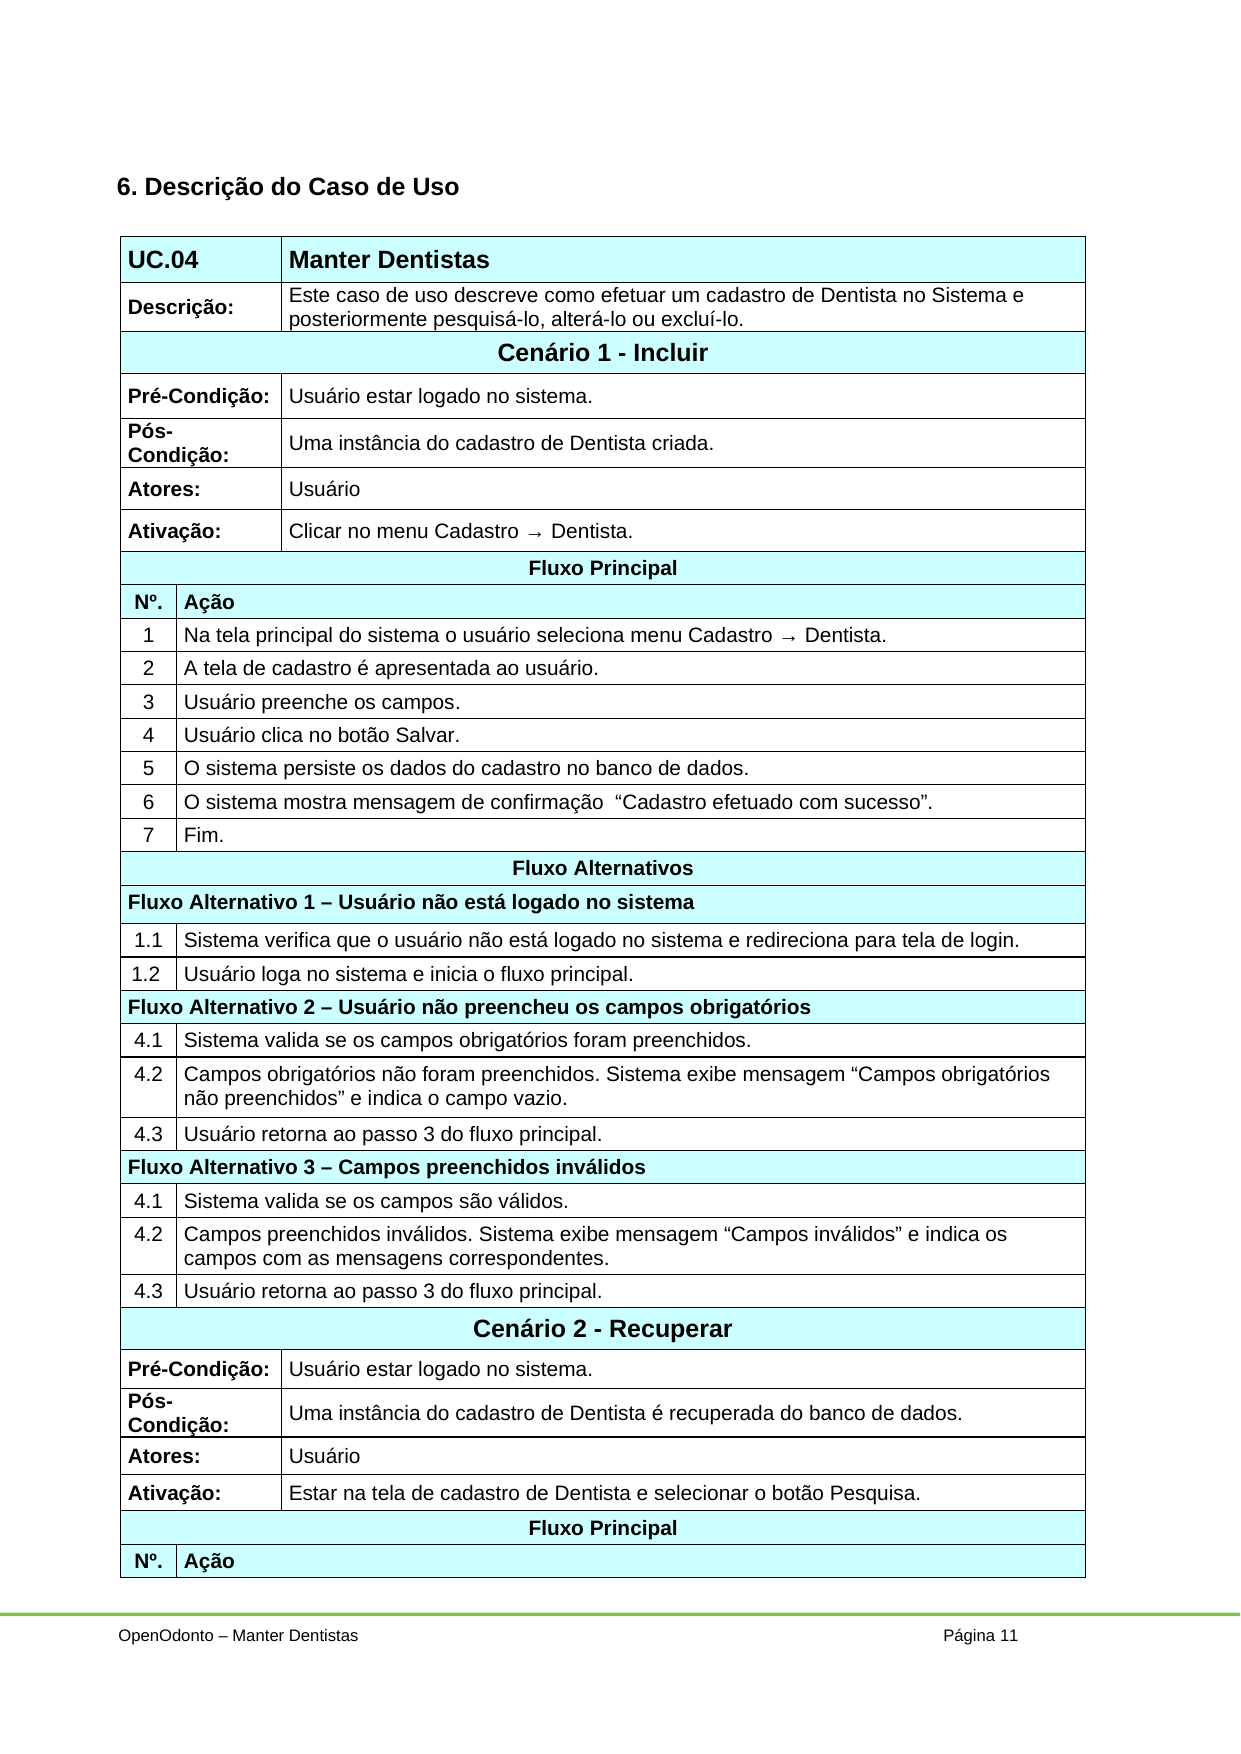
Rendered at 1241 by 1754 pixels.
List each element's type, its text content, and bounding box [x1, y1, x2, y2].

table_cell Pré-Condição: [121, 374, 281, 418]
table_cell Sistema valida se os campos obrigatórios foram preenchidos. [177, 1024, 1085, 1056]
table_cell Usuário preenche os campos. [177, 685, 1085, 718]
table_cell Fluxo Alternativo 2 – Usuário não preencheu os campos obrigatórios [121, 991, 1085, 1023]
table_cell Ação [177, 1545, 1085, 1577]
table_cell Pós-Condição: [121, 419, 281, 467]
table_cell Usuário clica no botão Salvar. [177, 719, 1085, 751]
table_cell 2 [121, 652, 176, 684]
table_cell Atores: [121, 468, 281, 509]
table_cell Nº. [121, 1545, 176, 1577]
table_cell Fluxo Alternativo 3 – Campos preenchidos inválidos [121, 1151, 1085, 1183]
table_cell Atores: [121, 1438, 281, 1474]
table_cell 6 [121, 785, 176, 818]
table_cell Usuário retorna ao passo 3 do fluxo principal. [177, 1118, 1085, 1150]
table_cell Ativação: [121, 1475, 281, 1510]
table_cell 1.2 [121, 958, 176, 990]
table_cell Usuário estar logado no sistema. [282, 1350, 1085, 1387]
table_cell 4.2 [121, 1218, 176, 1274]
table_cell Fluxo Alternativo 1 – Usuário não está logado no sistema [121, 886, 1085, 923]
table_cell 4.1 [121, 1024, 176, 1056]
table_cell Ação [177, 585, 1085, 618]
subtitle 6. Descrição do Caso de Uso [117, 172, 1122, 201]
table_cell 3 [121, 685, 176, 718]
table_cell Cenário 1 - Incluir [121, 332, 1085, 372]
table_cell Fluxo Principal [121, 552, 1085, 584]
table_header UC.04 [121, 237, 281, 282]
table_cell 4.3 [121, 1275, 176, 1307]
table_cell Ativação: [121, 510, 281, 551]
table_cell Sistema verifica que o usuário não está logado no sistema e redireciona para tela de login. [177, 924, 1085, 956]
table_cell Clicar no menu Cadastro → Dentista. [282, 510, 1085, 551]
table_cell Pré-Condição: [121, 1350, 281, 1387]
table_cell Este caso de uso descreve como efetuar um cadastro de Dentista no Sistema e posteriormente pesquisá-lo, alterá-lo ou excluí-lo. [282, 283, 1085, 331]
table_cell Fluxo Alternativos [121, 852, 1085, 884]
table_cell 4.2 [121, 1058, 176, 1117]
table_cell Usuário estar logado no sistema. [282, 374, 1085, 418]
table_cell Pós-Condição: [121, 1389, 281, 1436]
table_cell 4.1 [121, 1184, 176, 1217]
table_cell Sistema valida se os campos são válidos. [177, 1184, 1085, 1217]
table_cell 1 [121, 619, 176, 651]
table_cell Usuário [282, 468, 1085, 509]
table_cell Campos preenchidos inválidos. Sistema exibe mensagem “Campos inválidos” e indica os campos com as mensagens correspondentes. [177, 1218, 1085, 1274]
table_cell 1.1 [121, 924, 176, 956]
table_cell Descrição: [121, 283, 281, 331]
table_cell 5 [121, 752, 176, 784]
table_cell Uma instância do cadastro de Dentista é recuperada do banco de dados. [282, 1389, 1085, 1436]
table_cell Usuário [282, 1438, 1085, 1474]
table_cell Fluxo Principal [121, 1511, 1085, 1544]
table_cell 4.3 [121, 1118, 176, 1150]
table_cell 7 [121, 819, 176, 851]
table_cell Usuário retorna ao passo 3 do fluxo principal. [177, 1275, 1085, 1307]
table_cell Fim. [177, 819, 1085, 851]
table_cell Cenário 2 - Recuperar [121, 1308, 1085, 1349]
table_cell 4 [121, 719, 176, 751]
table_header Manter Dentistas [282, 237, 1085, 282]
table_cell Na tela principal do sistema o usuário seleciona menu Cadastro → Dentista. [177, 619, 1085, 651]
table_cell Uma instância do cadastro de Dentista criada. [282, 419, 1085, 467]
table_cell O sistema mostra mensagem de confirmação “Cadastro efetuado com sucesso”. [177, 785, 1085, 818]
table_cell O sistema persiste os dados do cadastro no banco de dados. [177, 752, 1085, 784]
table_cell Estar na tela de cadastro de Dentista e selecionar o botão Pesquisa. [282, 1475, 1085, 1510]
table_cell Nº. [121, 585, 176, 618]
table_cell A tela de cadastro é apresentada ao usuário. [177, 652, 1085, 684]
table_cell Usuário loga no sistema e inicia o fluxo principal. [177, 958, 1085, 990]
table_cell Campos obrigatórios não foram preenchidos. Sistema exibe mensagem “Campos obrigatórios não preenchidos” e indica o campo vazio. [177, 1058, 1085, 1117]
